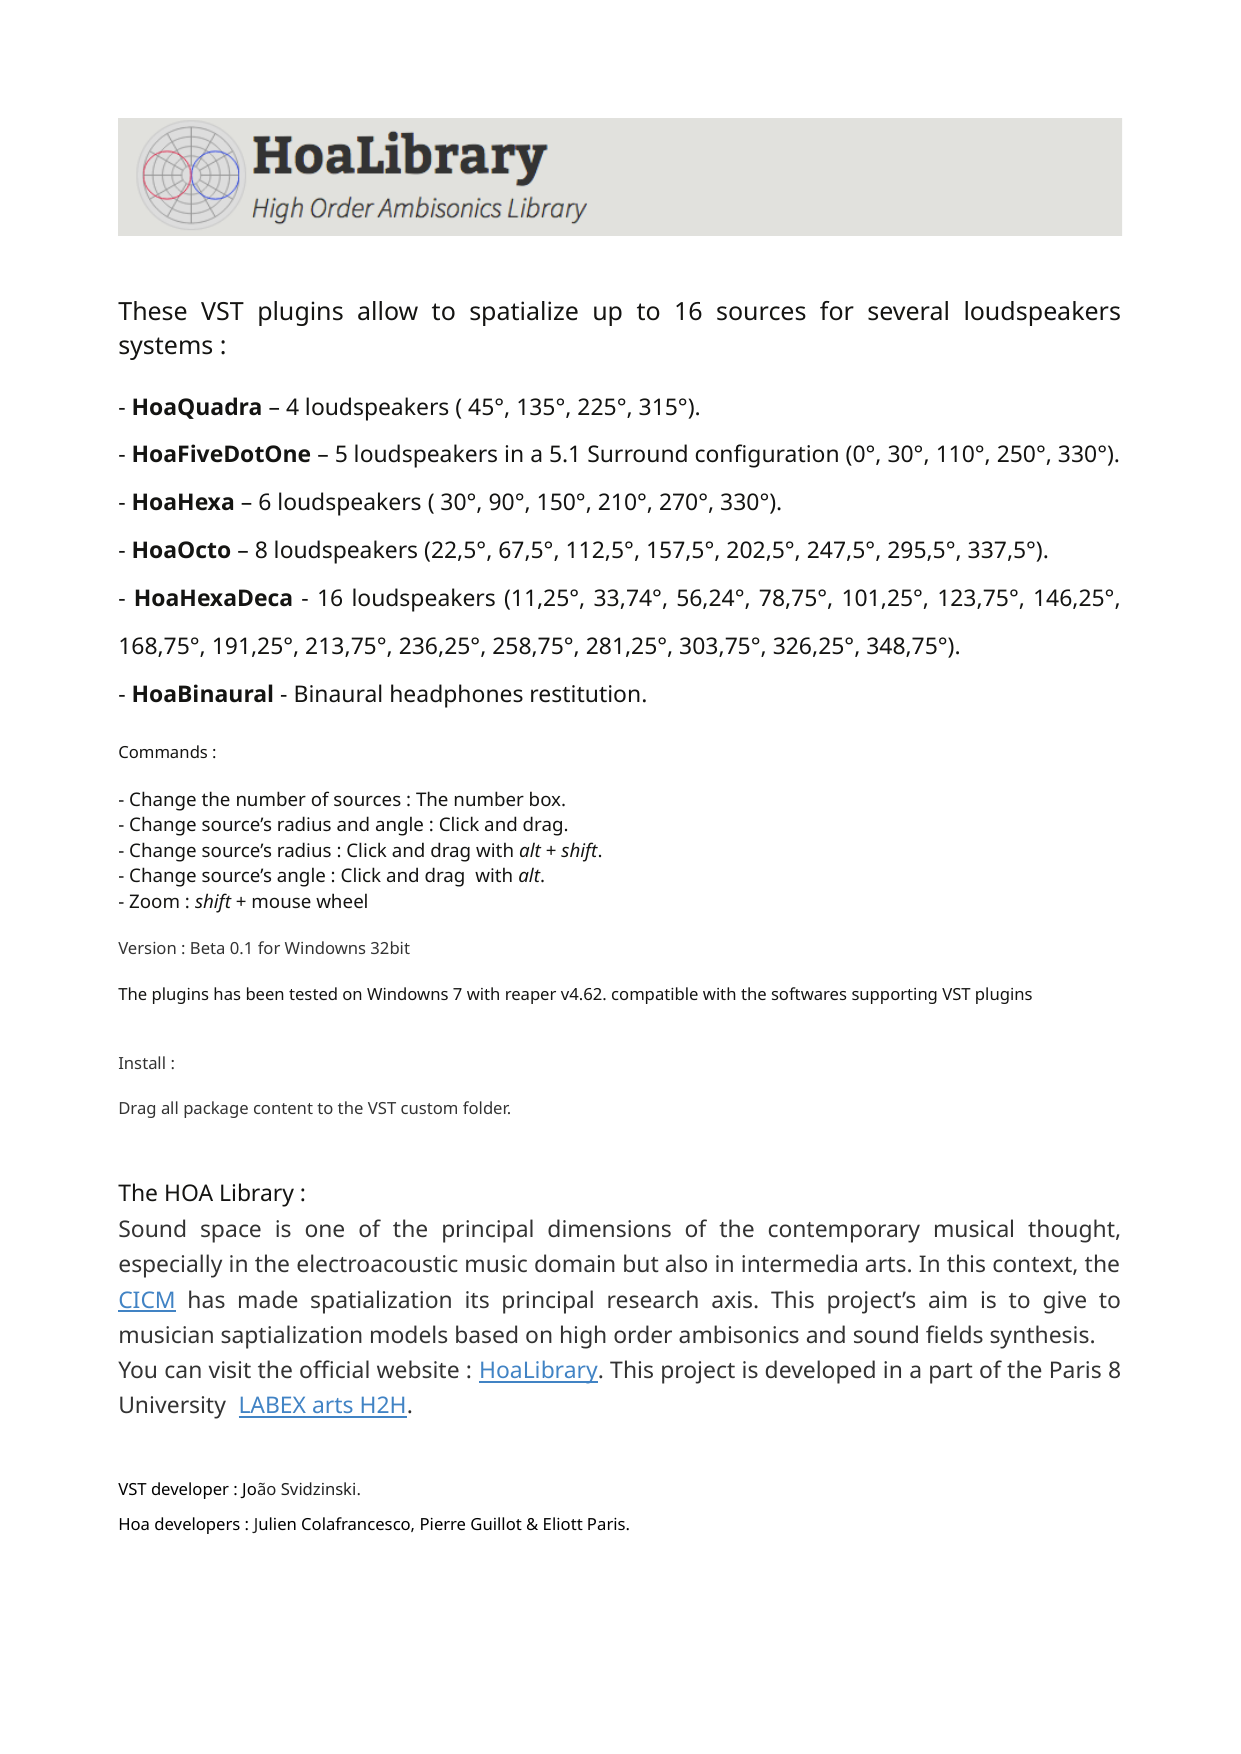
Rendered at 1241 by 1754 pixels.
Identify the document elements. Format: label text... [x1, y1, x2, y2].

text Install : [118, 1051, 1122, 1074]
text - HoaOcto – 8 loudspeakers (22,5°, 67,5°, 112,5°, 157,5°, 202,5°, 247,5°, 295,5°, 337,5°). [118, 518, 1122, 566]
text Hoa developers : Julien Colafrancesco, Pierre Guillot & Eliott Paris. [118, 1500, 1122, 1536]
text Sound space is one of the principal dimensions of the contemporary musical thought, especially in the electroacoustic music domain but also in intermedia arts. In this context, the CICM has made spatialization its principal research axis. This project’s aim is to give to musician saptialization models based on high order ambisonics and sound fields synthesis. [118, 1209, 1122, 1350]
text - HoaFiveDotOne – 5 loudspeakers in a 5.1 Surround configuration (0°, 30°, 110°, 250°, 330°). [118, 422, 1122, 470]
text VST developer : João Svidzinski. [118, 1465, 1122, 1500]
text - Change source’s radius and angle : Click and drag. [118, 811, 1122, 837]
picture [118, 118, 1123, 236]
text - Zoom : shift + mouse wheel [118, 888, 1122, 913]
text - HoaQuadra – 4 loudspeakers ( 45°, 135°, 225°, 315°). [118, 374, 1122, 422]
text - Change the number of sources : The number box. [118, 786, 1122, 811]
text These VST plugins allow to spatialize up to 16 sources for several loudspeakers systems : [118, 293, 1122, 361]
text The plugins has been tested on Windowns 7 with reaper v4.62. compatible with the softwares supporting VST plugins [118, 982, 1122, 1005]
text - HoaBinaural - Binaural headphones restitution. [118, 661, 1122, 709]
text Commands : [118, 741, 1122, 763]
text - HoaHexa – 6 loudspeakers ( 30°, 90°, 150°, 210°, 270°, 330°). [118, 470, 1122, 518]
text Drag all package content to the VST custom folder. [118, 1097, 1122, 1119]
text - Change source’s radius : Click and drag with alt + shift. [118, 837, 1122, 862]
text - HoaHexaDeca - 16 loudspeakers (11,25°, 33,74°, 56,24°, 78,75°, 101,25°, 123,75°, 146,25°, 168,75°, 191,25°, 213,75°, 236,25°, 258,75°, 281,25°, 303,75°, 326,25°, 348,75°). [118, 566, 1122, 661]
text Version : Beta 0.1 for Windowns 32bit [118, 936, 1122, 959]
text You can visit the official website : HoaLibrary. This project is developed in a part of the Paris 8 University LABEX arts H2H. [118, 1350, 1122, 1421]
text - Change source’s angle : Click and drag with alt. [118, 862, 1122, 888]
text The HOA Library : [118, 1177, 1122, 1209]
